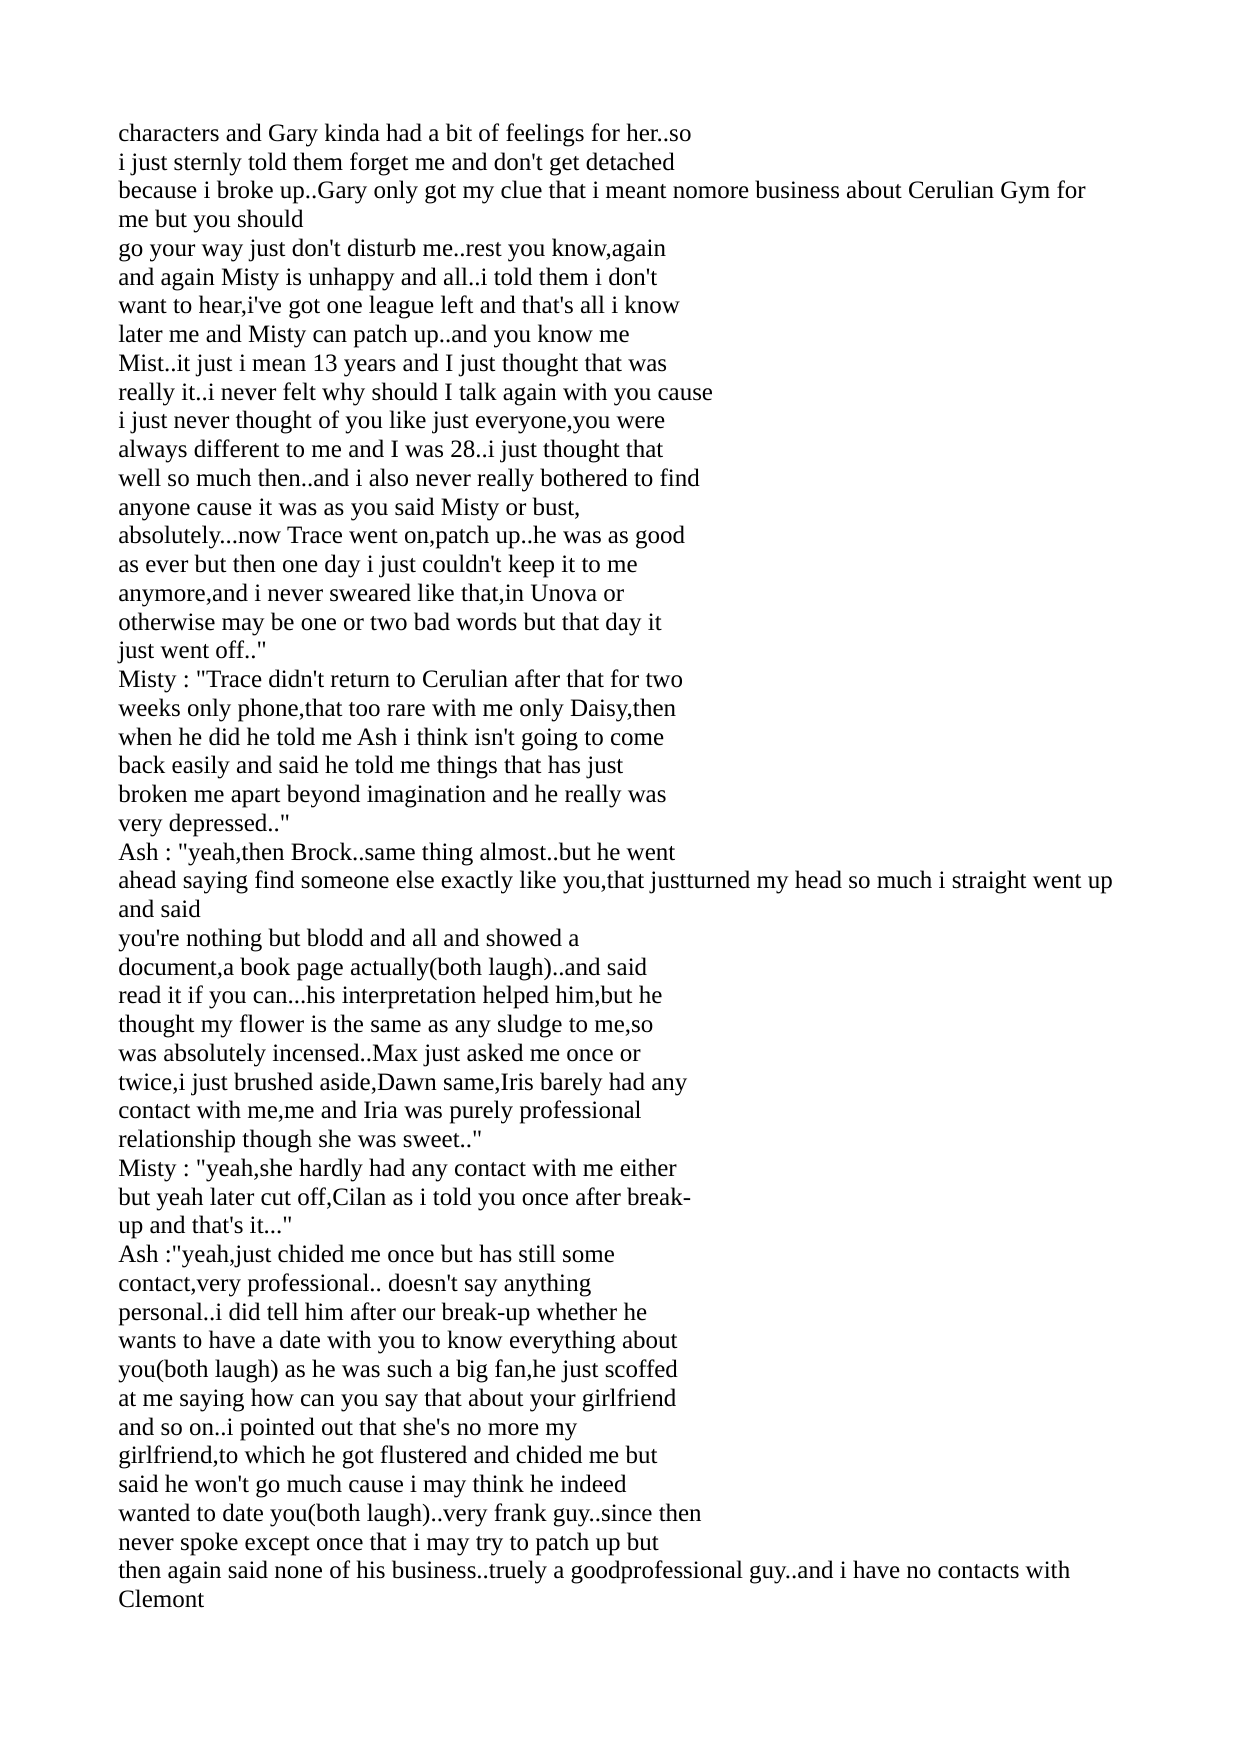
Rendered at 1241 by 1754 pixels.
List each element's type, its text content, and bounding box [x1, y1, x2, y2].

text very depressed.." [118, 808, 1122, 837]
text at me saying how can you say that about your girlfriend [118, 1383, 1122, 1412]
text well so much then..and i also never really bothered to find [118, 463, 1122, 492]
text want to hear,i've got one league left and that's all i know [118, 291, 1122, 319]
text go your way just don't disturb me..rest you know,again [118, 233, 1122, 262]
text characters and Gary kinda had a bit of feelings for her..so [118, 118, 1122, 147]
text otherwise may be one or two bad words but that day it [118, 607, 1122, 636]
text you're nothing but blodd and all and showed a [118, 923, 1122, 952]
text back easily and said he told me things that has just [118, 751, 1122, 779]
text and again Misty is unhappy and all..i told them i don't [118, 262, 1122, 291]
text i just never thought of you like just everyone,you were [118, 406, 1122, 434]
text wants to have a date with you to know everything about [118, 1326, 1122, 1354]
text anymore,and i never sweared like that,in Unova or [118, 578, 1122, 607]
text contact with me,me and Iria was purely professional [118, 1096, 1122, 1124]
text was absolutely incensed..Max just asked me once or [118, 1038, 1122, 1067]
text as ever but then one day i just couldn't keep it to me [118, 549, 1122, 578]
text said he won't go much cause i may think he indeed [118, 1469, 1122, 1498]
text when he did he told me Ash i think isn't going to come [118, 722, 1122, 751]
text but yeah later cut off,Cilan as i told you once after break- [118, 1182, 1122, 1211]
text really it..i never felt why should I talk again with you cause [118, 377, 1122, 406]
text anyone cause it was as you said Misty or bust, [118, 492, 1122, 521]
text just went off.." [118, 636, 1122, 664]
text always different to me and I was 28..i just thought that [118, 434, 1122, 463]
text i just sternly told them forget me and don't get detached [118, 147, 1122, 176]
text contact,very professional.. doesn't say anything [118, 1268, 1122, 1297]
text twice,i just brushed aside,Dawn same,Iris barely had any [118, 1067, 1122, 1096]
text then again said none of his business..truely a goodprofessional guy..and i have no contacts with Clemont [118, 1556, 1122, 1613]
text and so on..i pointed out that she's no more my [118, 1412, 1122, 1441]
text document,a book page actually(both laugh)..and said [118, 952, 1122, 981]
text ahead saying find someone else exactly like you,that justturned my head so much i straight went up and said [118, 866, 1122, 923]
text weeks only phone,that too rare with me only Daisy,then [118, 693, 1122, 722]
text you(both laugh) as he was such a big fan,he just scoffed [118, 1354, 1122, 1383]
text Ash : "yeah,then Brock..same thing almost..but he went [118, 837, 1122, 866]
text Misty : "Trace didn't return to Cerulian after that for two [118, 664, 1122, 693]
text wanted to date you(both laugh)..very frank guy..since then [118, 1498, 1122, 1527]
text later me and Misty can patch up..and you know me [118, 319, 1122, 348]
text because i broke up..Gary only got my clue that i meant nomore business about Cerulian Gym for me but you should [118, 176, 1122, 233]
text Mist..it just i mean 13 years and I just thought that was [118, 348, 1122, 377]
text up and that's it..." [118, 1211, 1122, 1239]
text personal..i did tell him after our break-up whether he [118, 1297, 1122, 1326]
text absolutely...now Trace went on,patch up..he was as good [118, 521, 1122, 549]
text never spoke except once that i may try to patch up but [118, 1527, 1122, 1556]
text relationship though she was sweet.." [118, 1124, 1122, 1153]
text Misty : "yeah,she hardly had any contact with me either [118, 1153, 1122, 1182]
text Ash :"yeah,just chided me once but has still some [118, 1239, 1122, 1268]
text read it if you can...his interpretation helped him,but he [118, 981, 1122, 1009]
text girlfriend,to which he got flustered and chided me but [118, 1441, 1122, 1469]
text thought my flower is the same as any sludge to me,so [118, 1009, 1122, 1038]
text broken me apart beyond imagination and he really was [118, 779, 1122, 808]
